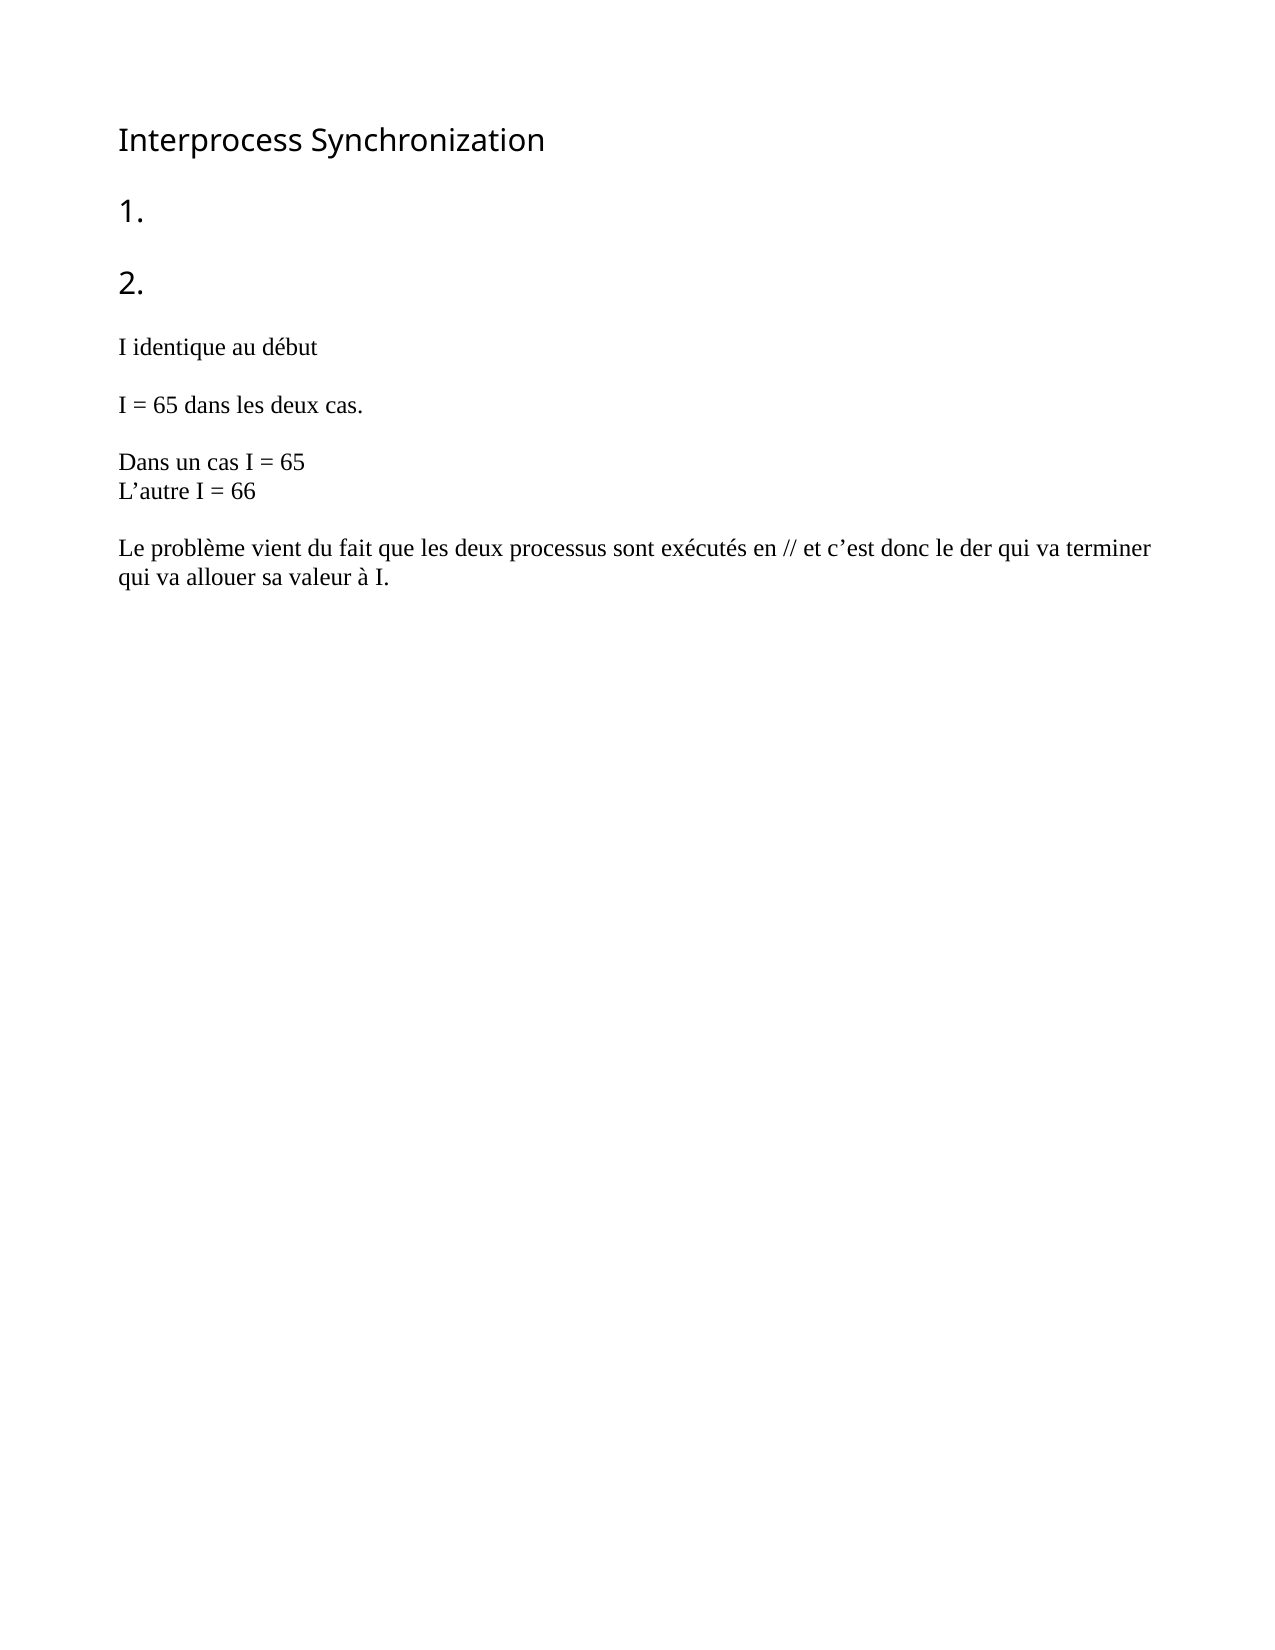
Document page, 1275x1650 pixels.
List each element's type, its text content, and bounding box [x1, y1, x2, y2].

text Le problème vient du fait que les deux processus sont exécutés en // et c’est donc le der qui va terminer qui va allouer sa valeur à I. [118, 533, 1157, 591]
text 1. [118, 189, 1157, 232]
text L’autre I = 66 [118, 476, 1157, 505]
text Interprocess Synchronization [118, 118, 1157, 161]
text 2. [118, 261, 1157, 303]
text I = 65 dans les deux cas. [118, 390, 1157, 418]
text I identique au début [118, 332, 1157, 361]
text Dans un cas I = 65 [118, 447, 1157, 476]
